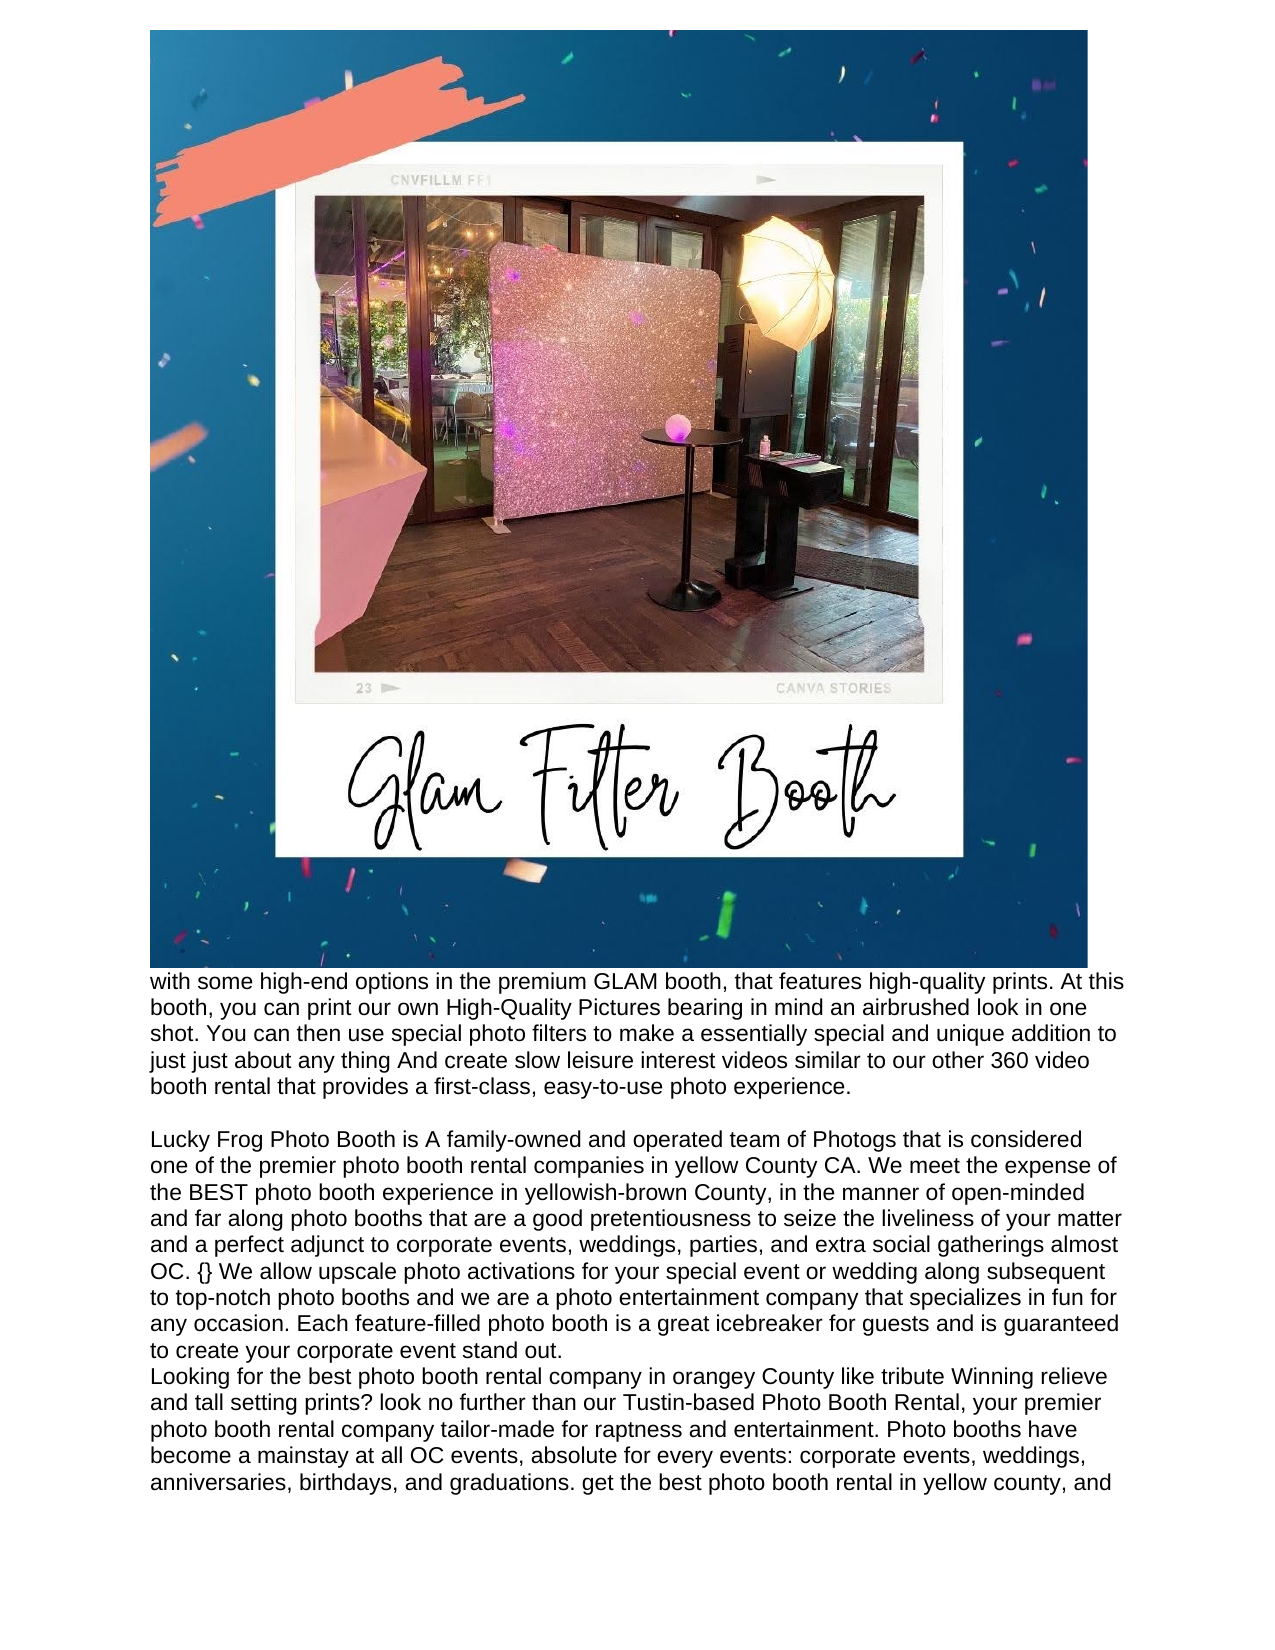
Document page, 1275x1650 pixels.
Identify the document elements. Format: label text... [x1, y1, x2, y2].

text Lucky Frog Photo Booth is A family-owned and operated team of Photogs that is considered one of the premier photo booth rental companies in yellow County CA. We meet the expense of the BEST photo booth experience in yellowish-brown County, in the manner of open-minded and far along photo booths that are a good pretentiousness to seize the liveliness of your matter and a perfect adjunct to corporate events, weddings, parties, and extra social gatherings almost OC. {} We allow upscale photo activations for your special event or wedding along subsequent to top-notch photo booths and we are a photo entertainment company that specializes in fun for any occasion. Each feature-filled photo booth is a great icebreaker for guests and is guaranteed to create your corporate event stand out. [150, 1126, 1125, 1363]
text Looking for the best photo booth rental company in orangey County like tribute Winning relieve and tall setting prints? look no further than our Tustin-based Photo Booth Rental, your premier photo booth rental company tailor-made for raptness and entertainment. Photo booths have become a mainstay at all OC events, absolute for every events: corporate events, weddings, anniversaries, birthdays, and graduations. get the best photo booth rental in yellow county, and [150, 1363, 1125, 1495]
picture [150, 30, 1088, 968]
text with some high-end options in the premium GLAM booth, that features high-quality prints. At this booth, you can print our own High-Quality Pictures bearing in mind an airbrushed look in one shot. You can then use special photo filters to make a essentially special and unique addition to just just about any thing And create slow leisure interest videos similar to our other 360 video booth rental that provides a first-class, easy-to-use photo experience. [150, 968, 1125, 1099]
